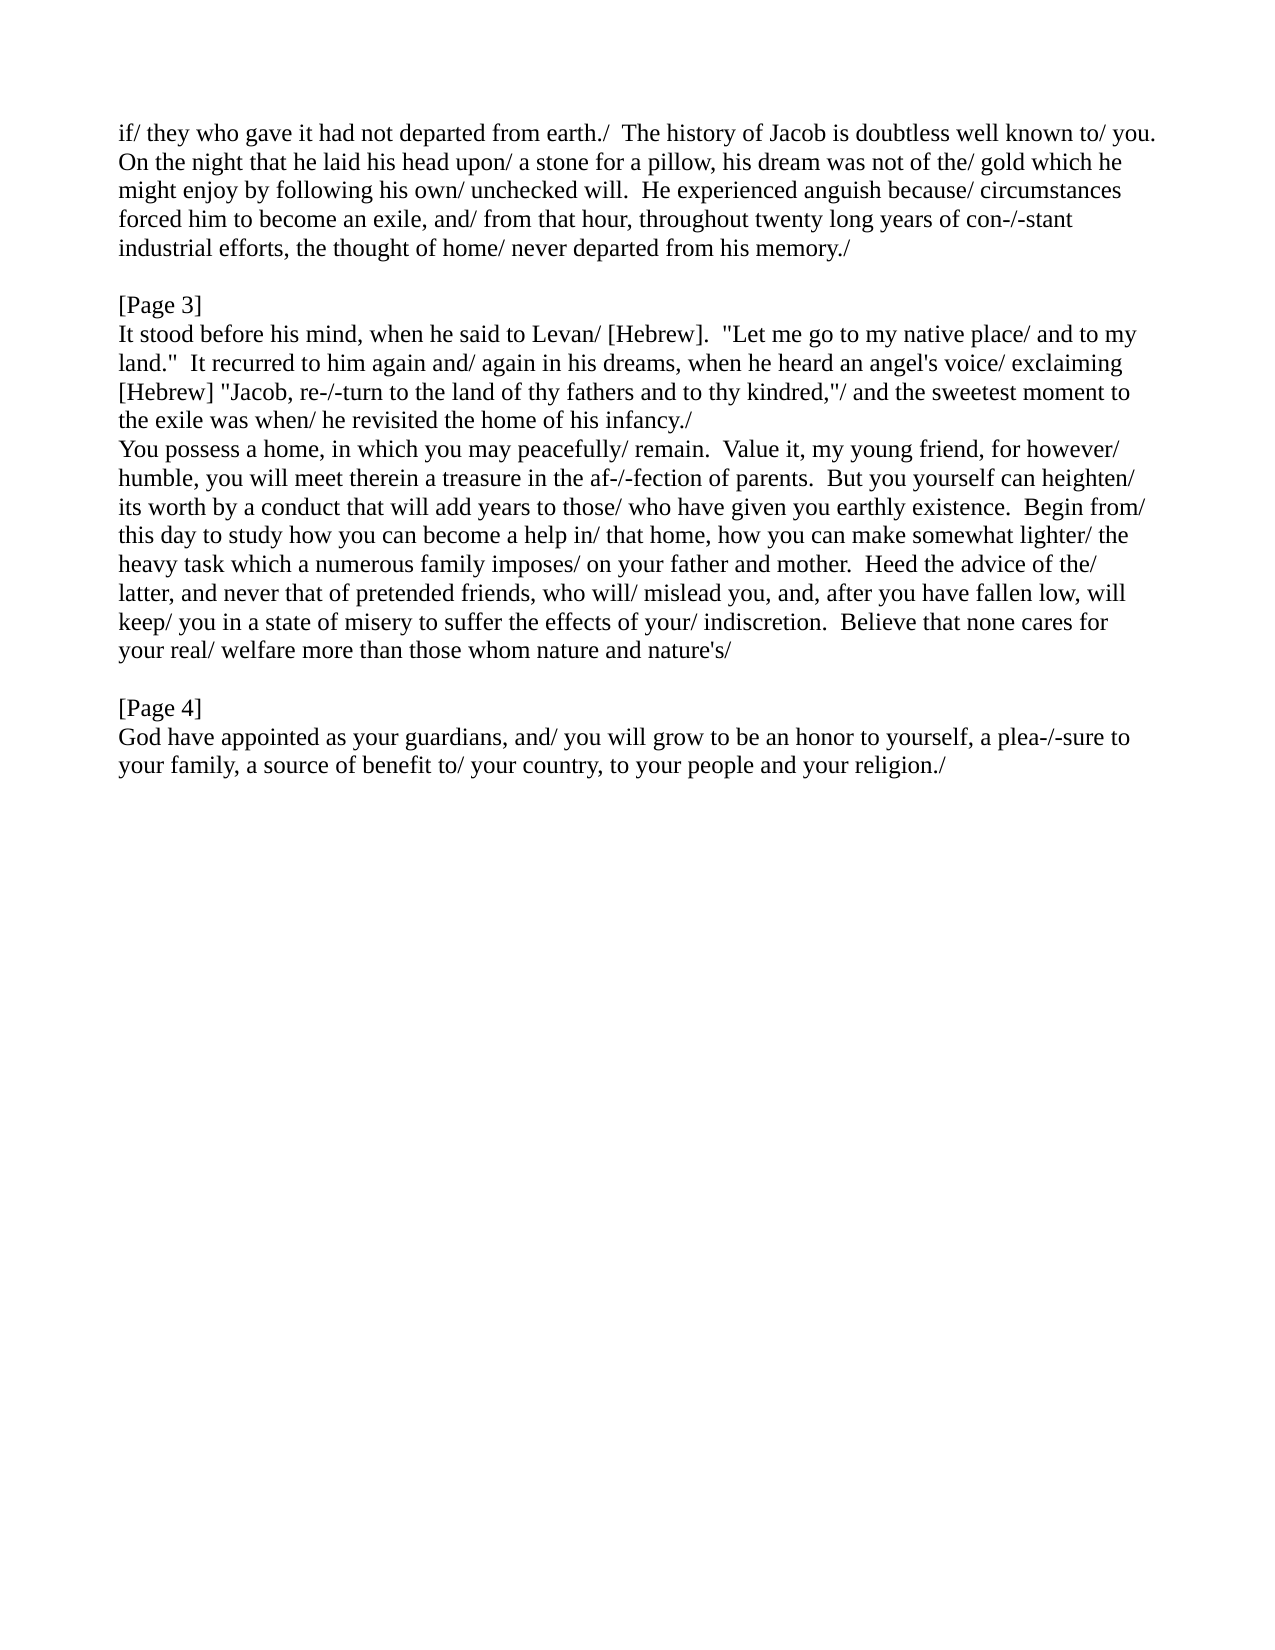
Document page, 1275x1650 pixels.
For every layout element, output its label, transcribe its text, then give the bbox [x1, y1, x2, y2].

text if/ they who gave it had not departed from earth./ The history of Jacob is doubtless well known to/ you. On the night that he laid his head upon/ a stone for a pillow, his dream was not of the/ gold which he might enjoy by following his own/ unchecked will. He experienced anguish because/ circumstances forced him to become an exile, and/ from that hour, throughout twenty long years of con-/-stant industrial efforts, the thought of home/ never departed from his memory./ [118, 118, 1157, 262]
text [Page 4] [118, 693, 1157, 722]
text [Page 3] [118, 291, 1157, 319]
text You possess a home, in which you may peacefully/ remain. Value it, my young friend, for however/ humble, you will meet therein a treasure in the af-/-fection of parents. But you yourself can heighten/ its worth by a conduct that will add years to those/ who have given you earthly existence. Begin from/ this day to study how you can become a help in/ that home, how you can make somewhat lighter/ the heavy task which a numerous family imposes/ on your father and mother. Heed the advice of the/ latter, and never that of pretended friends, who will/ mislead you, and, after you have fallen low, will keep/ you in a state of misery to suffer the effects of your/ indiscretion. Believe that none cares for your real/ welfare more than those whom nature and nature's/ [118, 434, 1157, 664]
text It stood before his mind, when he said to Levan/ [Hebrew]. "Let me go to my native place/ and to my land." It recurred to him again and/ again in his dreams, when he heard an angel's voice/ exclaiming [Hebrew] "Jacob, re-/-turn to the land of thy fathers and to thy kindred,"/ and the sweetest moment to the exile was when/ he revisited the home of his infancy./ [118, 319, 1157, 434]
text God have appointed as your guardians, and/ you will grow to be an honor to yourself, a plea-/-sure to your family, a source of benefit to/ your country, to your people and your religion./ [118, 722, 1157, 779]
